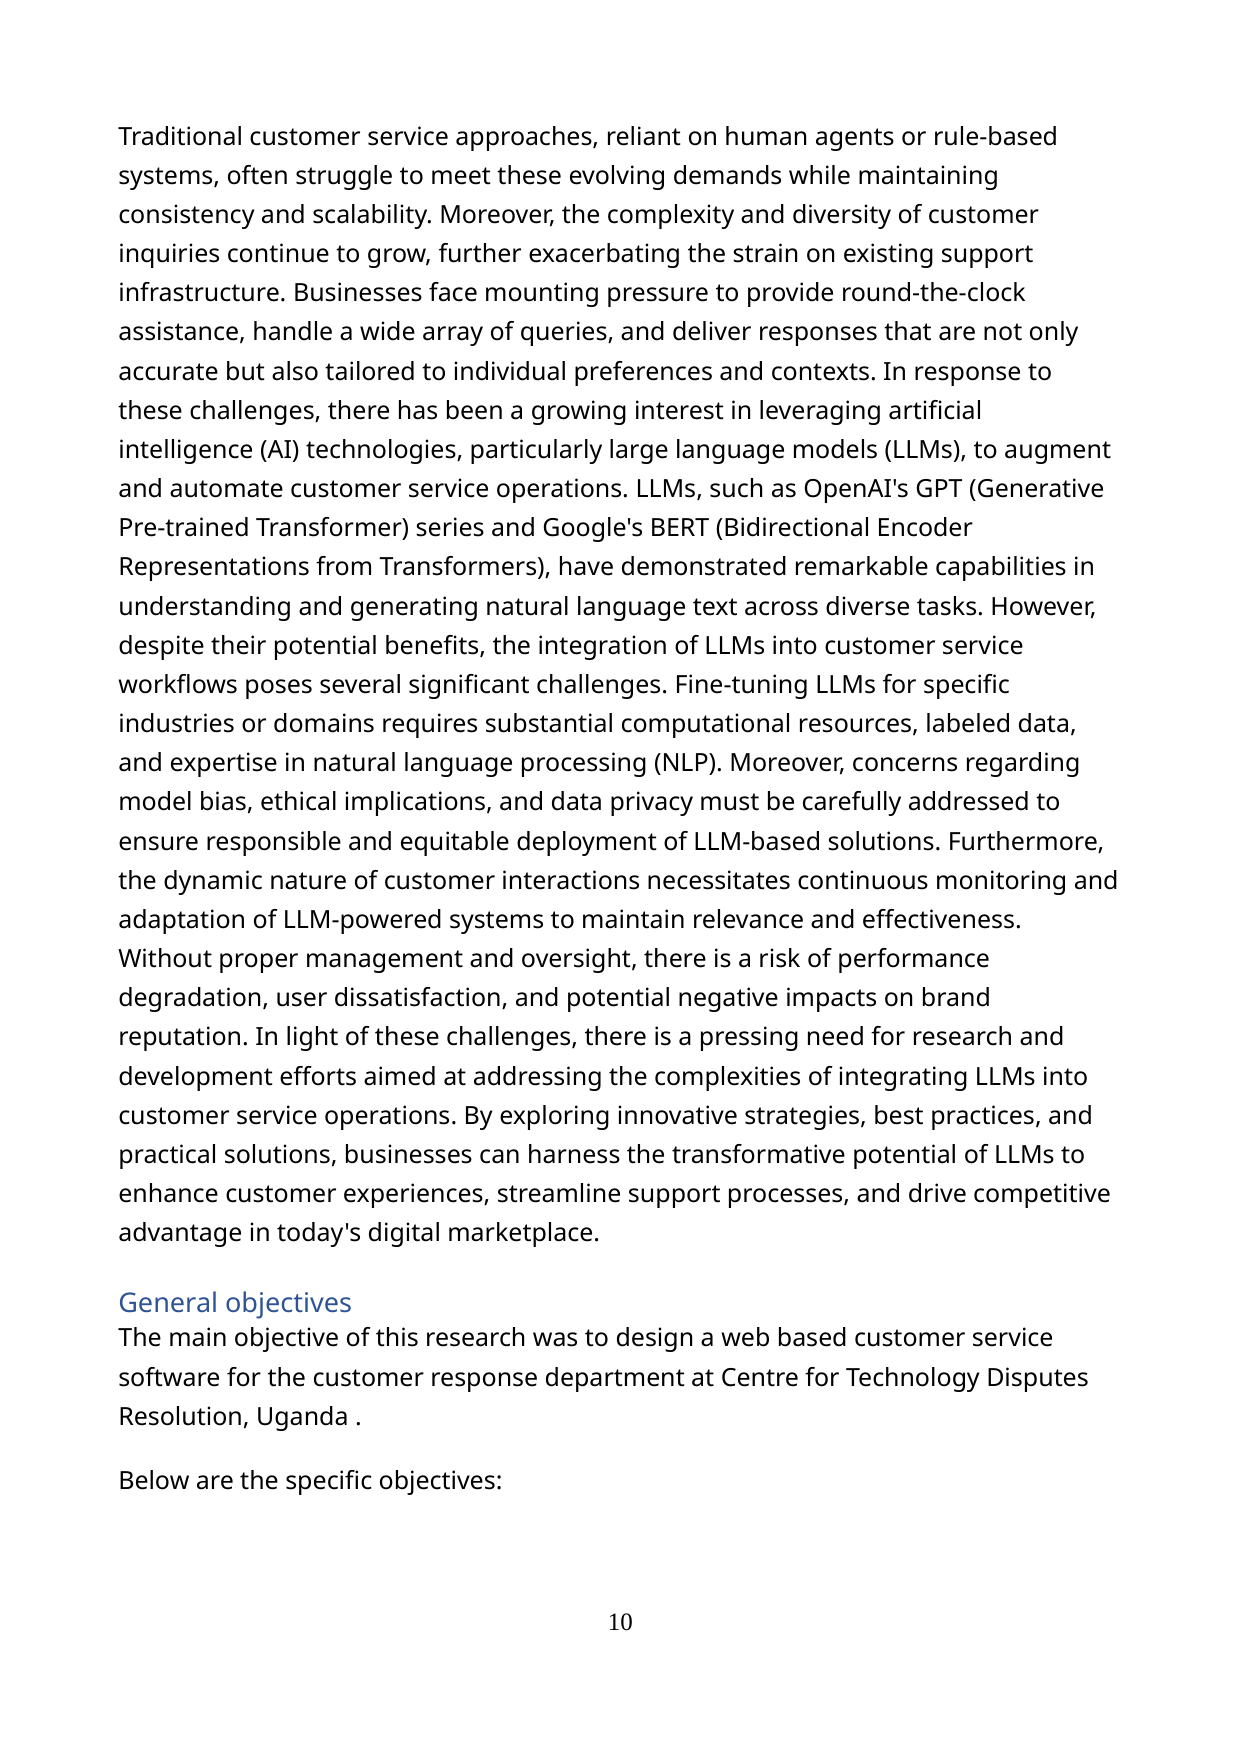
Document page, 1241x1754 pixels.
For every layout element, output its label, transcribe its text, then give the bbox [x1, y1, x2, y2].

subtitle General objectives [118, 1283, 1122, 1320]
text The main objective of this research was to design a web based customer service software for the customer response department at Centre for Technology Disputes Resolution, Uganda . [118, 1320, 1122, 1432]
text Traditional customer service approaches, reliant on human agents or rule-based systems, often struggle to meet these evolving demands while maintaining consistency and scalability. Moreover, the complexity and diversity of customer inquiries continue to grow, further exacerbating the strain on existing support infrastructure. Businesses face mounting pressure to provide round-the-clock assistance, handle a wide array of queries, and deliver responses that are not only accurate but also tailored to individual preferences and contexts. In response to these challenges, there has been a growing interest in leveraging artificial intelligence (AI) technologies, particularly large language models (LLMs), to augment and automate customer service operations. LLMs, such as OpenAI's GPT (Generative Pre-trained Transformer) series and Google's BERT (Bidirectional Encoder Representations from Transformers), have demonstrated remarkable capabilities in understanding and generating natural language text across diverse tasks. However, despite their potential benefits, the integration of LLMs into customer service workflows poses several significant challenges. Fine-tuning LLMs for specific industries or domains requires substantial computational resources, labeled data, and expertise in natural language processing (NLP). Moreover, concerns regarding model bias, ethical implications, and data privacy must be carefully addressed to ensure responsible and equitable deployment of LLM-based solutions. Furthermore, the dynamic nature of customer interactions necessitates continuous monitoring and adaptation of LLM-powered systems to maintain relevance and effectiveness. Without proper management and oversight, there is a risk of performance degradation, user dissatisfaction, and potential negative impacts on brand reputation. In light of these challenges, there is a pressing need for research and development efforts aimed at addressing the complexities of integrating LLMs into customer service operations. By exploring innovative strategies, best practices, and practical solutions, businesses can harness the transformative potential of LLMs to enhance customer experiences, streamline support processes, and drive competitive advantage in today's digital marketplace. [118, 118, 1122, 1249]
text Below are the specific objectives: [118, 1462, 1122, 1497]
